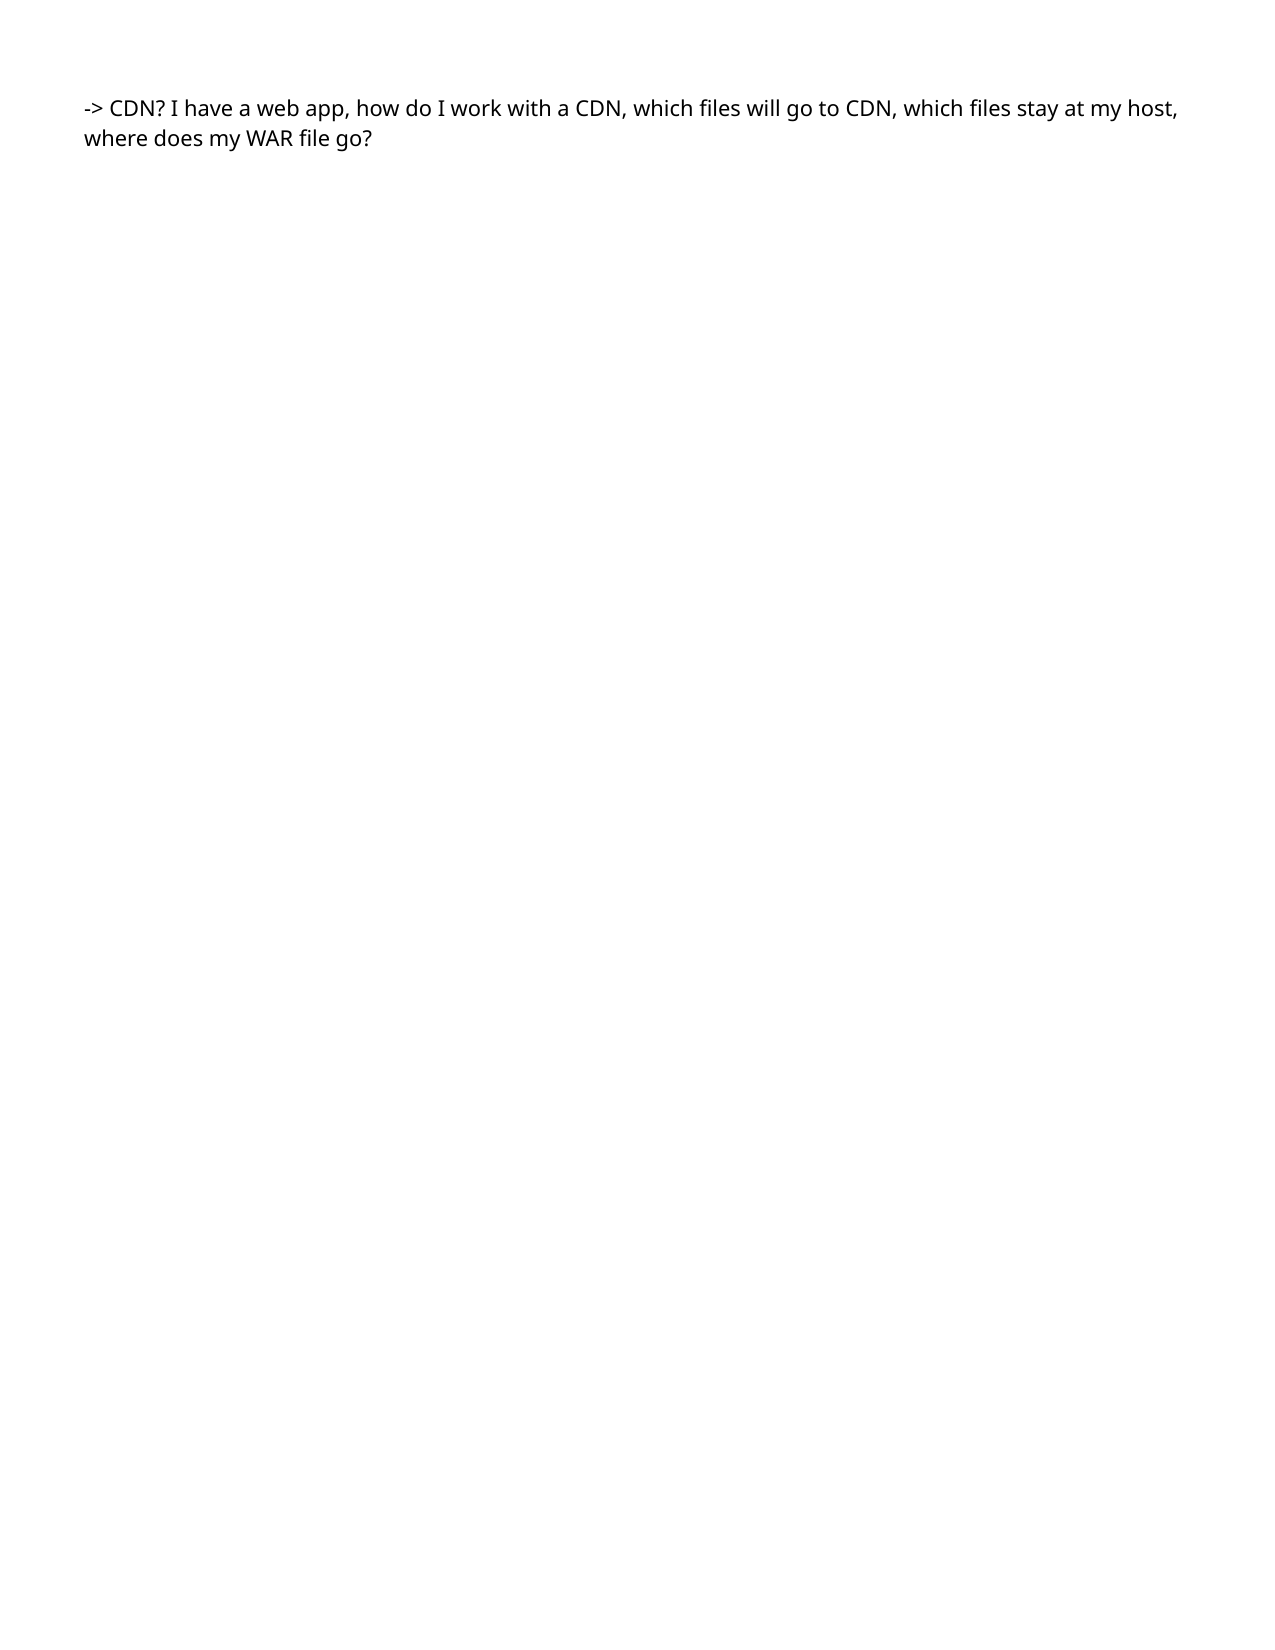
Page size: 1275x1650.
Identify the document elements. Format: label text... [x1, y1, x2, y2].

text -> CDN? I have a web app, how do I work with a CDN, which files will go to CDN, which files stay at my host, where does my WAR file go? [84, 93, 1188, 152]
